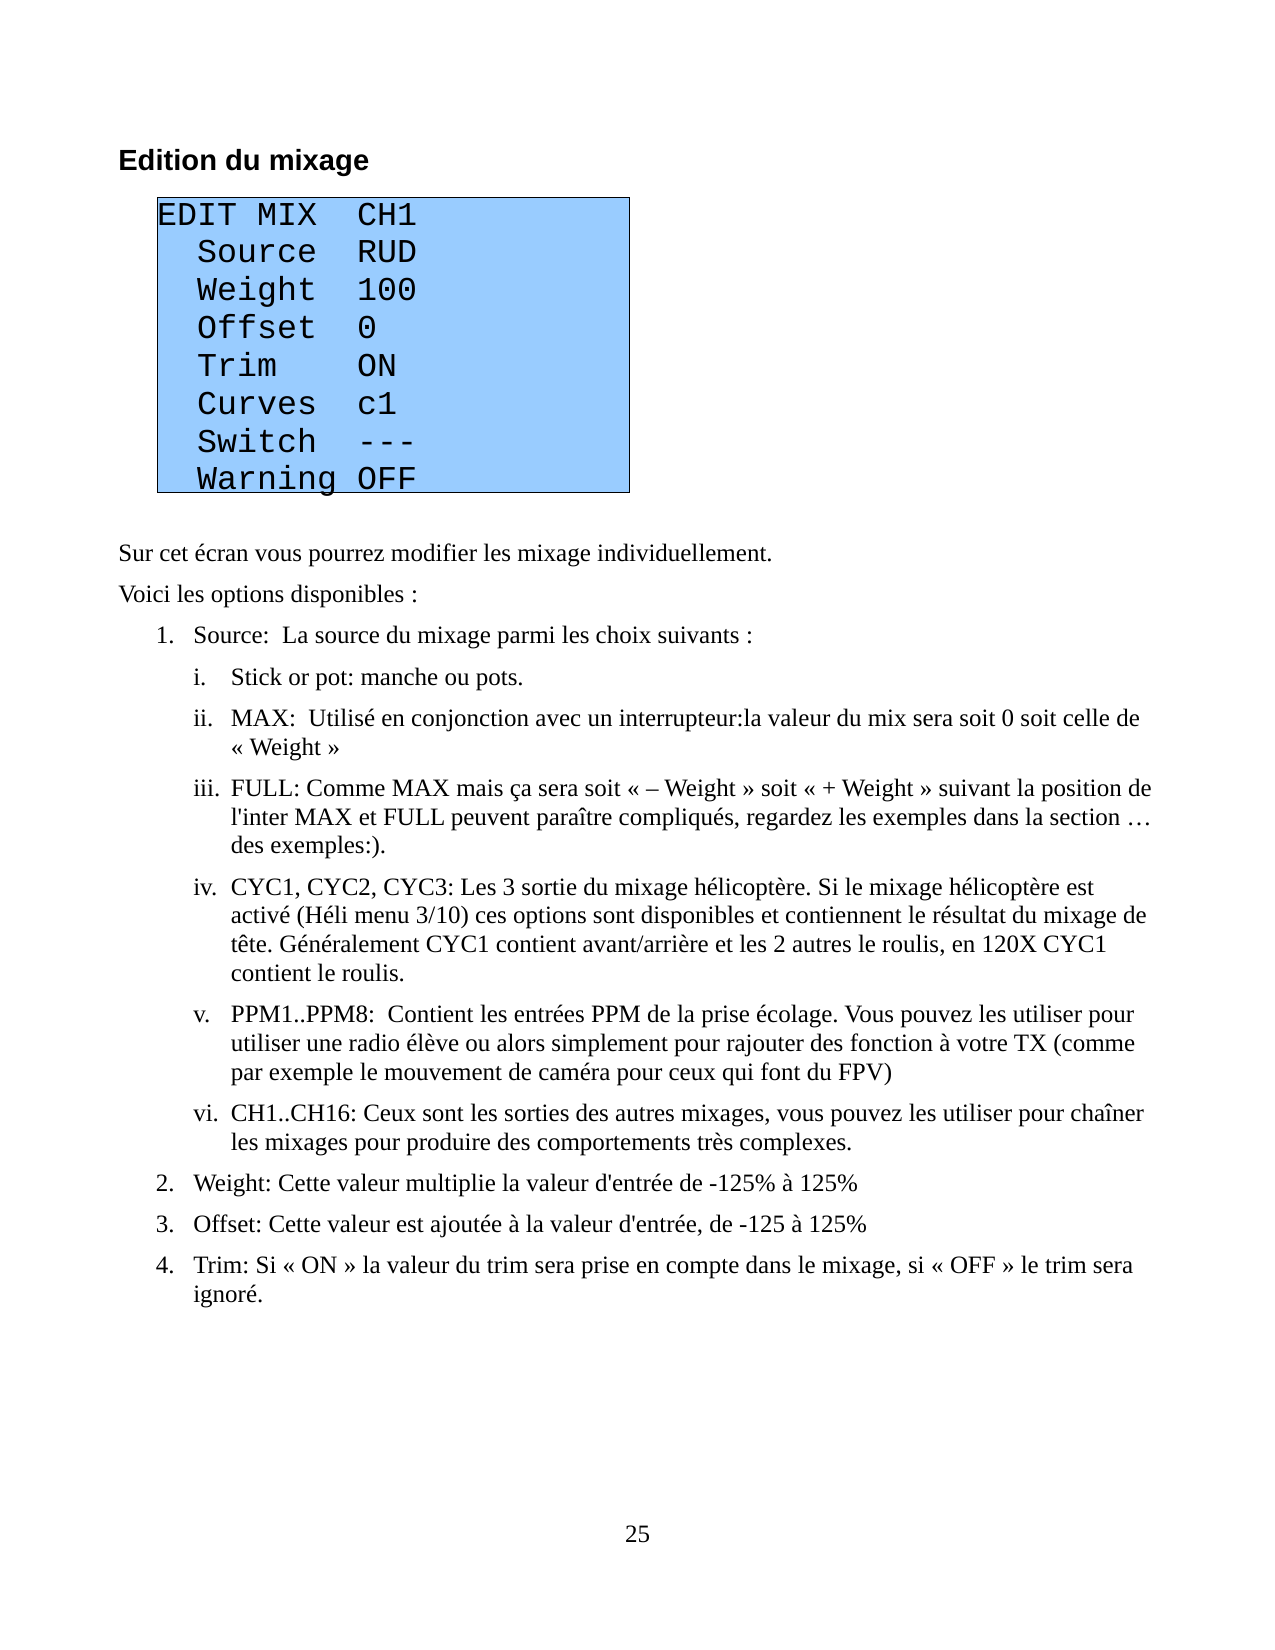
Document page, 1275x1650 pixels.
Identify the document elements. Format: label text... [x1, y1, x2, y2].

list Stick or pot: manche ou pots. [193, 662, 1157, 691]
list Weight: Cette valeur multiplie la valeur d'entrée de -125% à 125% [156, 1168, 1157, 1197]
list CYC1, CYC2, CYC3: Les 3 sortie du mixage hélicoptère. Si le mixage hélicoptère est activé (Héli menu 3/10) ces options sont disponibles et contiennent le résultat du mixage de tête. Généralement CYC1 contient avant/arrière et les 2 autres le roulis, en 120X CYC1 contient le roulis. [193, 872, 1157, 987]
list CH1..CH16: Ceux sont les sorties des autres mixages, vous pouvez les utiliser pour chaîner les mixages pour produire des comportements très complexes. [193, 1098, 1157, 1156]
list FULL: Comme MAX mais ça sera soit « – Weight » soit « + Weight » suivant la position de l'inter MAX et FULL peuvent paraître compliqués, regardez les exemples dans la section … des exemples:). [193, 773, 1157, 859]
subtitle Edition du mixage [118, 143, 1157, 177]
text Sur cet écran vous pourrez modifier les mixage individuellement. [118, 538, 1157, 567]
list Trim: Si « ON » la valeur du trim sera prise en compte dans le mixage, si « OFF » le trim sera ignoré. [156, 1251, 1157, 1308]
list Offset: Cette valeur est ajoutée à la valeur d'entrée, de -125 à 125% [156, 1209, 1157, 1238]
list MAX: Utilisé en conjonction avec un interrupteur:la valeur du mix sera soit 0 soit celle de « Weight » [193, 703, 1157, 761]
list Source: La source du mixage parmi les choix suivants : [156, 621, 1157, 649]
text Voici les options disponibles : [118, 579, 1157, 608]
list PPM1..PPM8: Contient les entrées PPM de la prise écolage. Vous pouvez les utiliser pour utiliser une radio élève ou alors simplement pour rajouter des fonction à votre TX (comme par exemple le mouvement de caméra pour ceux qui font du FPV) [193, 999, 1157, 1086]
